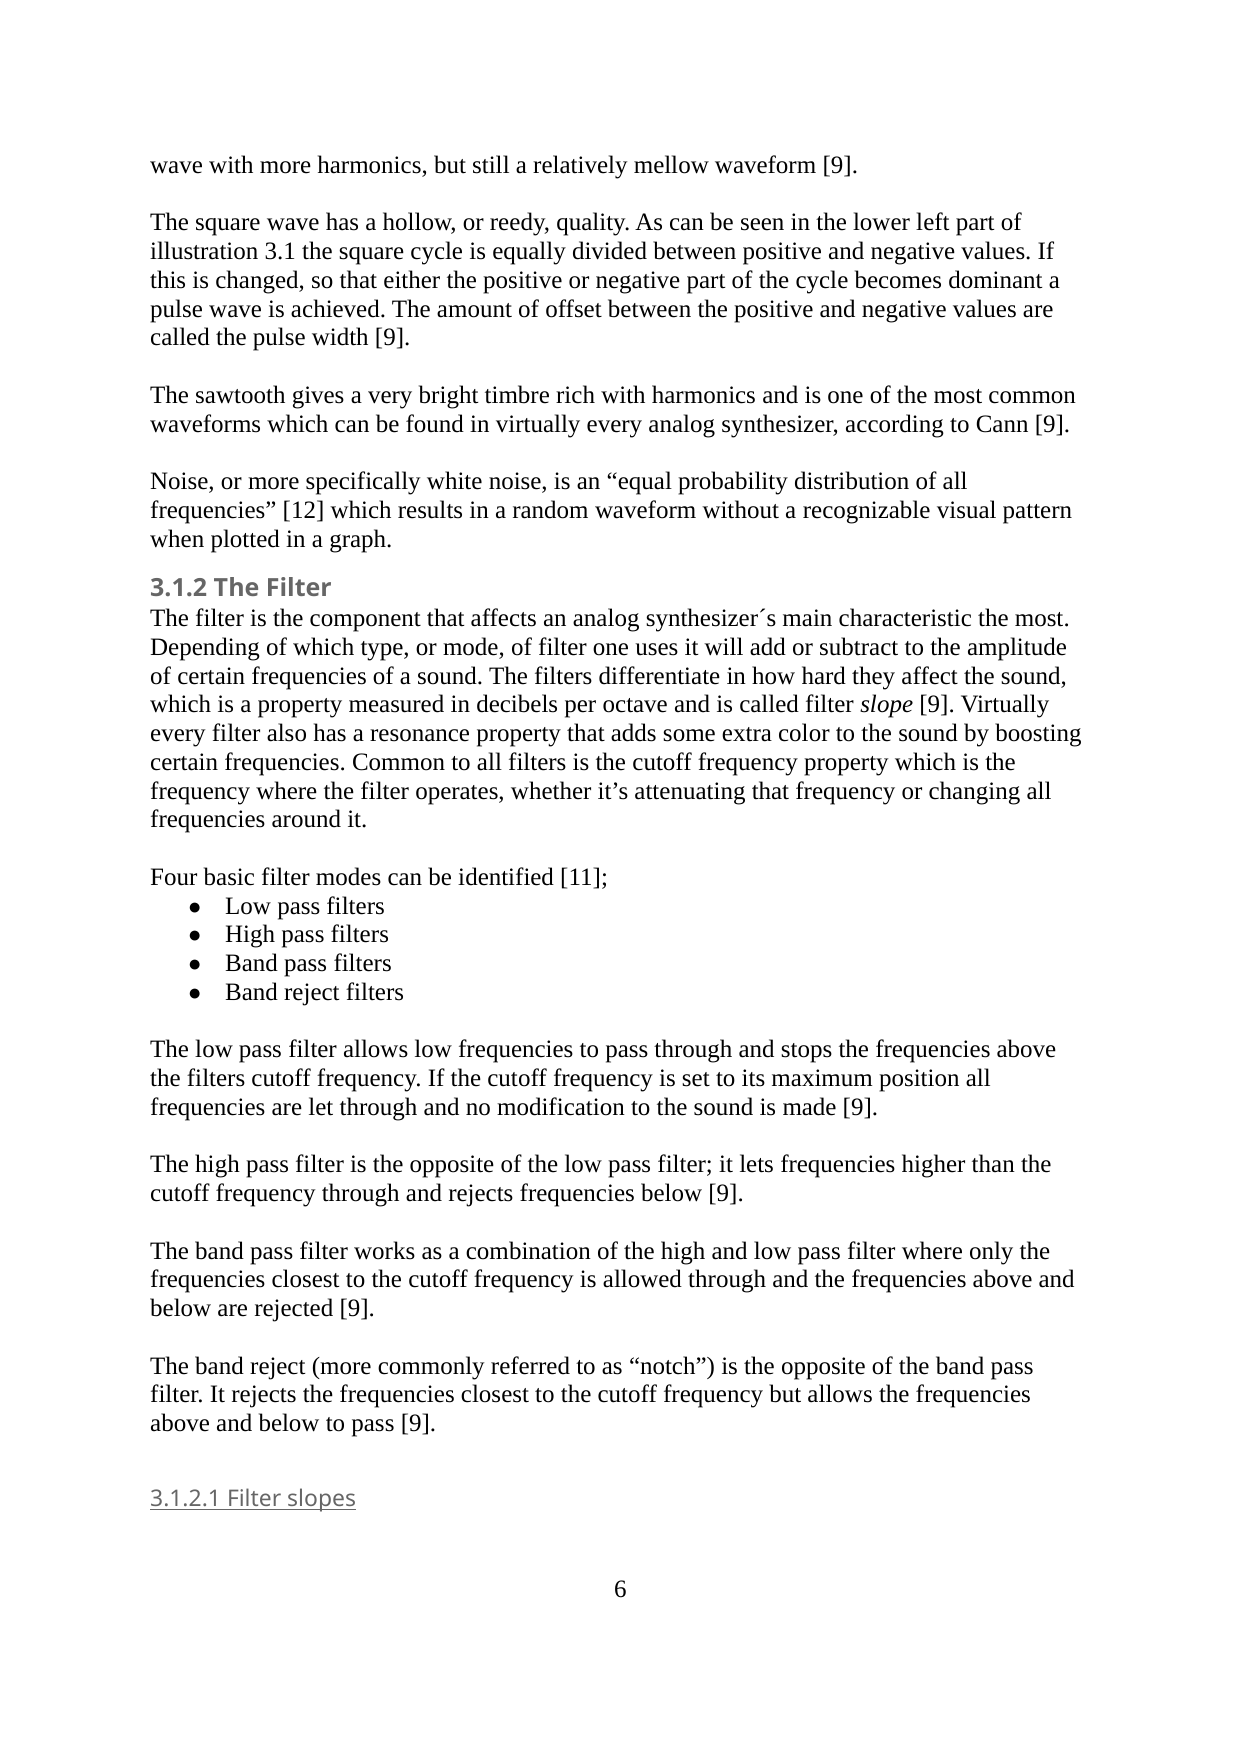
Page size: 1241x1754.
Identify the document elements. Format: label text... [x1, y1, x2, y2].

text The high pass filter is the opposite of the low pass filter; it lets frequencies higher than the cutoff frequency through and rejects frequencies below [9]. [150, 1149, 1090, 1207]
text Four basic filter modes can be identified [11]; [150, 862, 1090, 891]
list Band reject filters [188, 977, 1090, 1006]
text The band reject (more commonly referred to as “notch”) is the opposite of the band pass filter. It rejects the frequencies closest to the cutoff frequency but allows the frequencies above and below to pass [9]. [150, 1351, 1090, 1437]
text The band pass filter works as a combination of the high and low pass filter where only the frequencies closest to the cutoff frequency is allowed through and the frequencies above and below are rejected [9]. [150, 1236, 1090, 1322]
list Band pass filters [188, 948, 1090, 977]
text Noise, or more specifically white noise, is an “equal probability distribution of all frequencies” [12] which results in a random waveform without a recognizable visual pattern when plotted in a graph. [150, 466, 1090, 552]
text The square wave has a hollow, or reedy, quality. As can be seen in the lower left part of illustration 3.1 the square cycle is equally divided between positive and negative values. If this is changed, so that either the positive or negative part of the cycle becomes dominant a pulse wave is achieved. The amount of offset between the positive and negative values are called the pulse width [9]. [150, 207, 1090, 351]
subtitle 3.1.2 The Filter [150, 569, 1090, 603]
subtitle 3.1.2.1 Filter slopes [150, 1482, 1090, 1514]
text wave with more harmonics, but still a relatively mellow waveform [9]. [150, 150, 1090, 179]
text The filter is the component that affects an analog synthesizer´s main characteristic the most. Depending of which type, or mode, of filter one uses it will add or subtract to the amplitude of certain frequencies of a sound. The filters differentiate in how hard they affect the sound, which is a property measured in decibels per octave and is called filter slope [9]. Virtually every filter also has a resonance property that adds some extra color to the sound by boosting certain frequencies. Common to all filters is the cutoff frequency property which is the frequency where the filter operates, whether it’s attenuating that frequency or changing all frequencies around it. [150, 603, 1090, 833]
text The low pass filter allows low frequencies to pass through and stops the frequencies above the filters cutoff frequency. If the cutoff frequency is set to its maximum position all frequencies are let through and no modification to the sound is made [9]. [150, 1034, 1090, 1121]
text The sawtooth gives a very bright timbre rich with harmonics and is one of the most common waveforms which can be found in virtually every analog synthesizer, according to Cann [9]. [150, 380, 1090, 437]
list Low pass filters [188, 891, 1090, 919]
list High pass filters [188, 919, 1090, 948]
